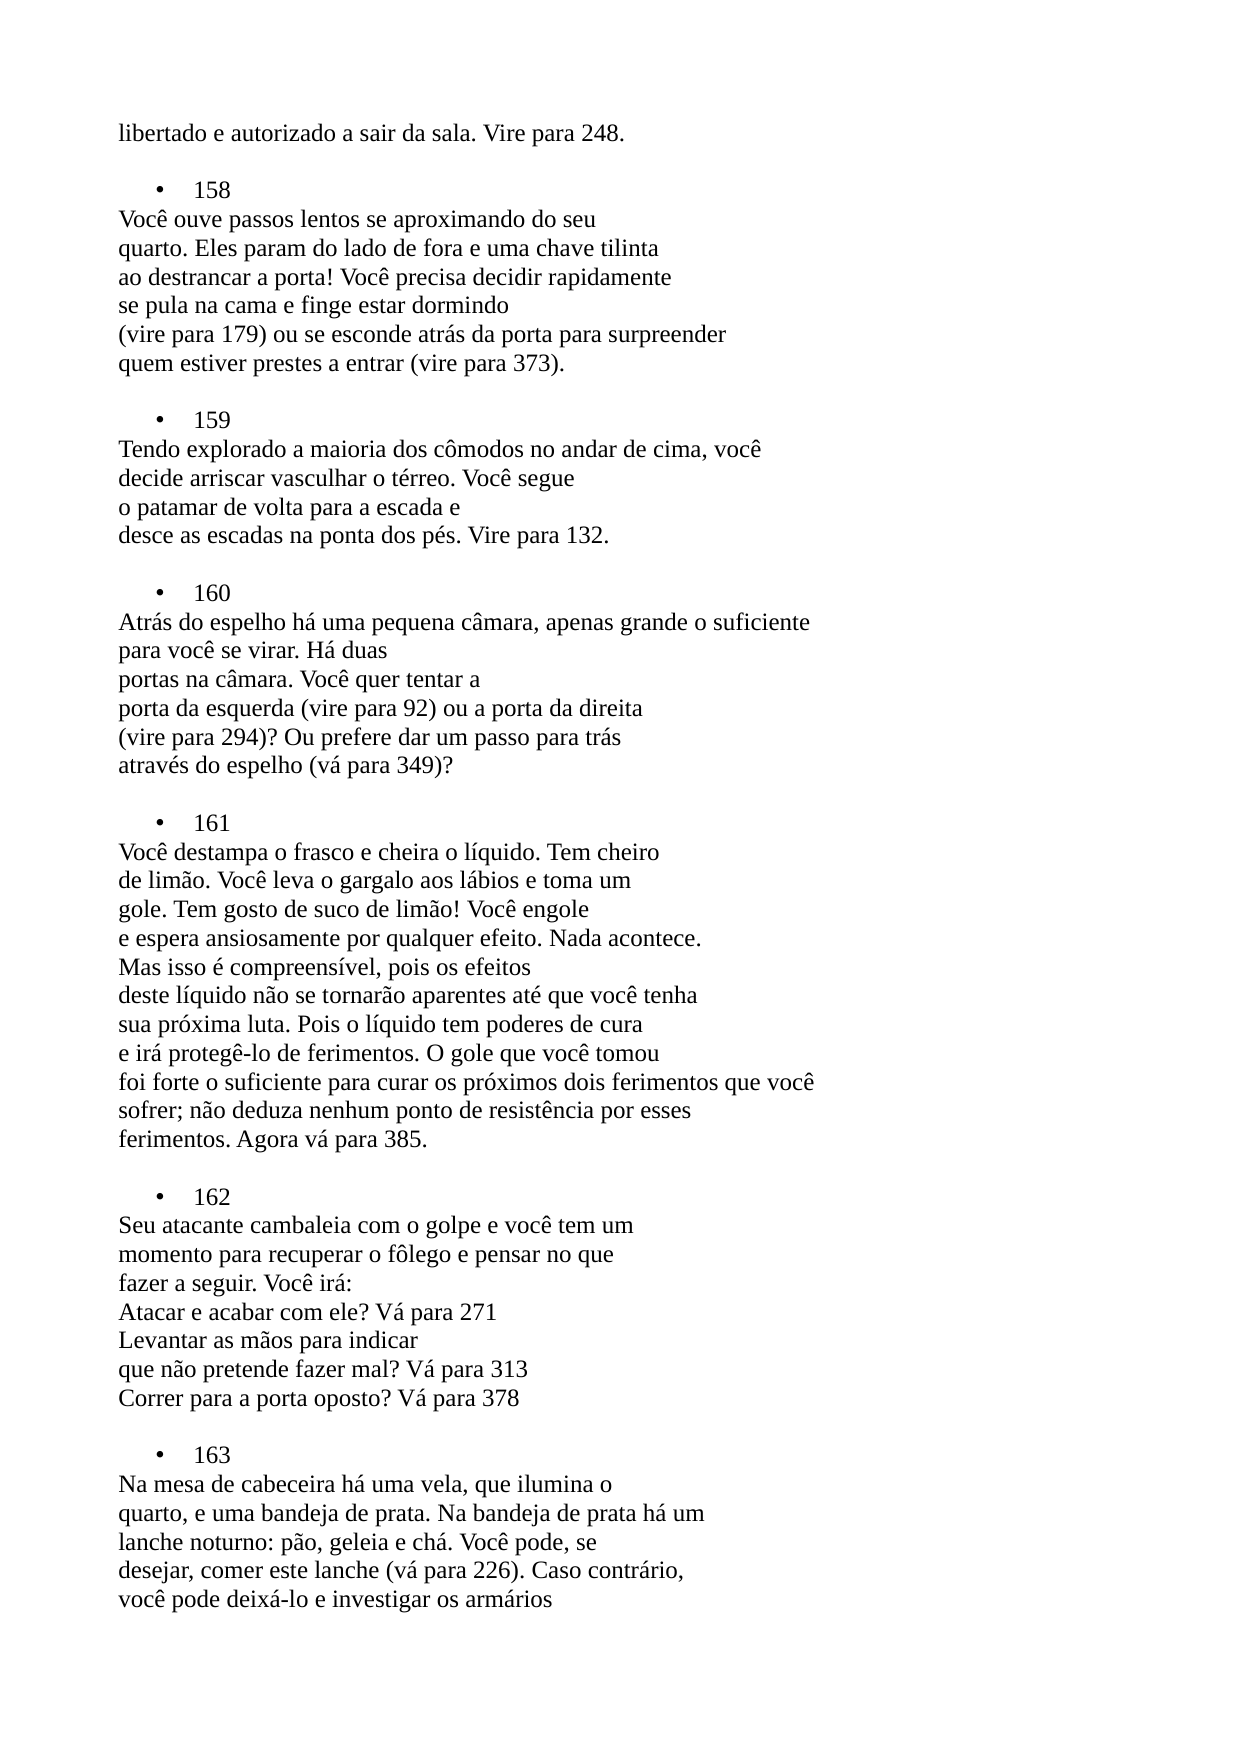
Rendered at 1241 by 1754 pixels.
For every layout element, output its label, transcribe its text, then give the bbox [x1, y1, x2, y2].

text através do espelho (vá para 349)? [118, 751, 1122, 779]
text o patamar de volta para a escada e [118, 492, 1122, 521]
text quarto, e uma bandeja de prata. Na bandeja de prata há um [118, 1498, 1122, 1527]
text portas na câmara. Você quer tentar a [118, 664, 1122, 693]
text Seu atacante cambaleia com o golpe e você tem um [118, 1211, 1122, 1239]
list 160 [156, 578, 1122, 607]
text momento para recuperar o fôlego e pensar no que [118, 1239, 1122, 1268]
text libertado e autorizado a sair da sala. Vire para 248. [118, 118, 1122, 147]
text Atacar e acabar com ele? Vá para 271 [118, 1297, 1122, 1326]
list 158 [156, 176, 1122, 204]
text e irá protegê-lo de ferimentos. O gole que você tomou [118, 1038, 1122, 1067]
text desce as escadas na ponta dos pés. Vire para 132. [118, 521, 1122, 549]
text lanche noturno: pão, geleia e chá. Você pode, se [118, 1527, 1122, 1556]
text foi forte o suficiente para curar os próximos dois ferimentos que você [118, 1067, 1122, 1096]
text (vire para 294)? Ou prefere dar um passo para trás [118, 722, 1122, 751]
text fazer a seguir. Você irá: [118, 1268, 1122, 1297]
list 161 [156, 808, 1122, 837]
text você pode deixá-lo e investigar os armários [118, 1584, 1122, 1613]
text ferimentos. Agora vá para 385. [118, 1124, 1122, 1153]
text para você se virar. Há duas [118, 636, 1122, 664]
text de limão. Você leva o gargalo aos lábios e toma um [118, 866, 1122, 894]
text porta da esquerda (vire para 92) ou a porta da direita [118, 693, 1122, 722]
text desejar, comer este lanche (vá para 226). Caso contrário, [118, 1556, 1122, 1584]
text se pula na cama e finge estar dormindo [118, 291, 1122, 319]
text ao destrancar a porta! Você precisa decidir rapidamente [118, 262, 1122, 291]
text Você ouve passos lentos se aproximando do seu [118, 204, 1122, 233]
text gole. Tem gosto de suco de limão! Você engole [118, 894, 1122, 923]
text Levantar as mãos para indicar [118, 1326, 1122, 1354]
text que não pretende fazer mal? Vá para 313 [118, 1354, 1122, 1383]
list 163 [156, 1441, 1122, 1469]
text quarto. Eles param do lado de fora e uma chave tilinta [118, 233, 1122, 262]
text sofrer; não deduza nenhum ponto de resistência por esses [118, 1096, 1122, 1124]
text (vire para 179) ou se esconde atrás da porta para surpreender [118, 319, 1122, 348]
text decide arriscar vasculhar o térreo. Você segue [118, 463, 1122, 492]
text deste líquido não se tornarão aparentes até que você tenha [118, 981, 1122, 1009]
list 159 [156, 406, 1122, 434]
text Na mesa de cabeceira há uma vela, que ilumina o [118, 1469, 1122, 1498]
text Correr para a porta oposto? Vá para 378 [118, 1383, 1122, 1412]
text sua próxima luta. Pois o líquido tem poderes de cura [118, 1009, 1122, 1038]
text e espera ansiosamente por qualquer efeito. Nada acontece. [118, 923, 1122, 952]
text Você destampa o frasco e cheira o líquido. Tem cheiro [118, 837, 1122, 866]
text Tendo explorado a maioria dos cômodos no andar de cima, você [118, 434, 1122, 463]
text Mas isso é compreensível, pois os efeitos [118, 952, 1122, 981]
text Atrás do espelho há uma pequena câmara, apenas grande o suficiente [118, 607, 1122, 636]
text quem estiver prestes a entrar (vire para 373). [118, 348, 1122, 377]
list 162 [156, 1182, 1122, 1211]
